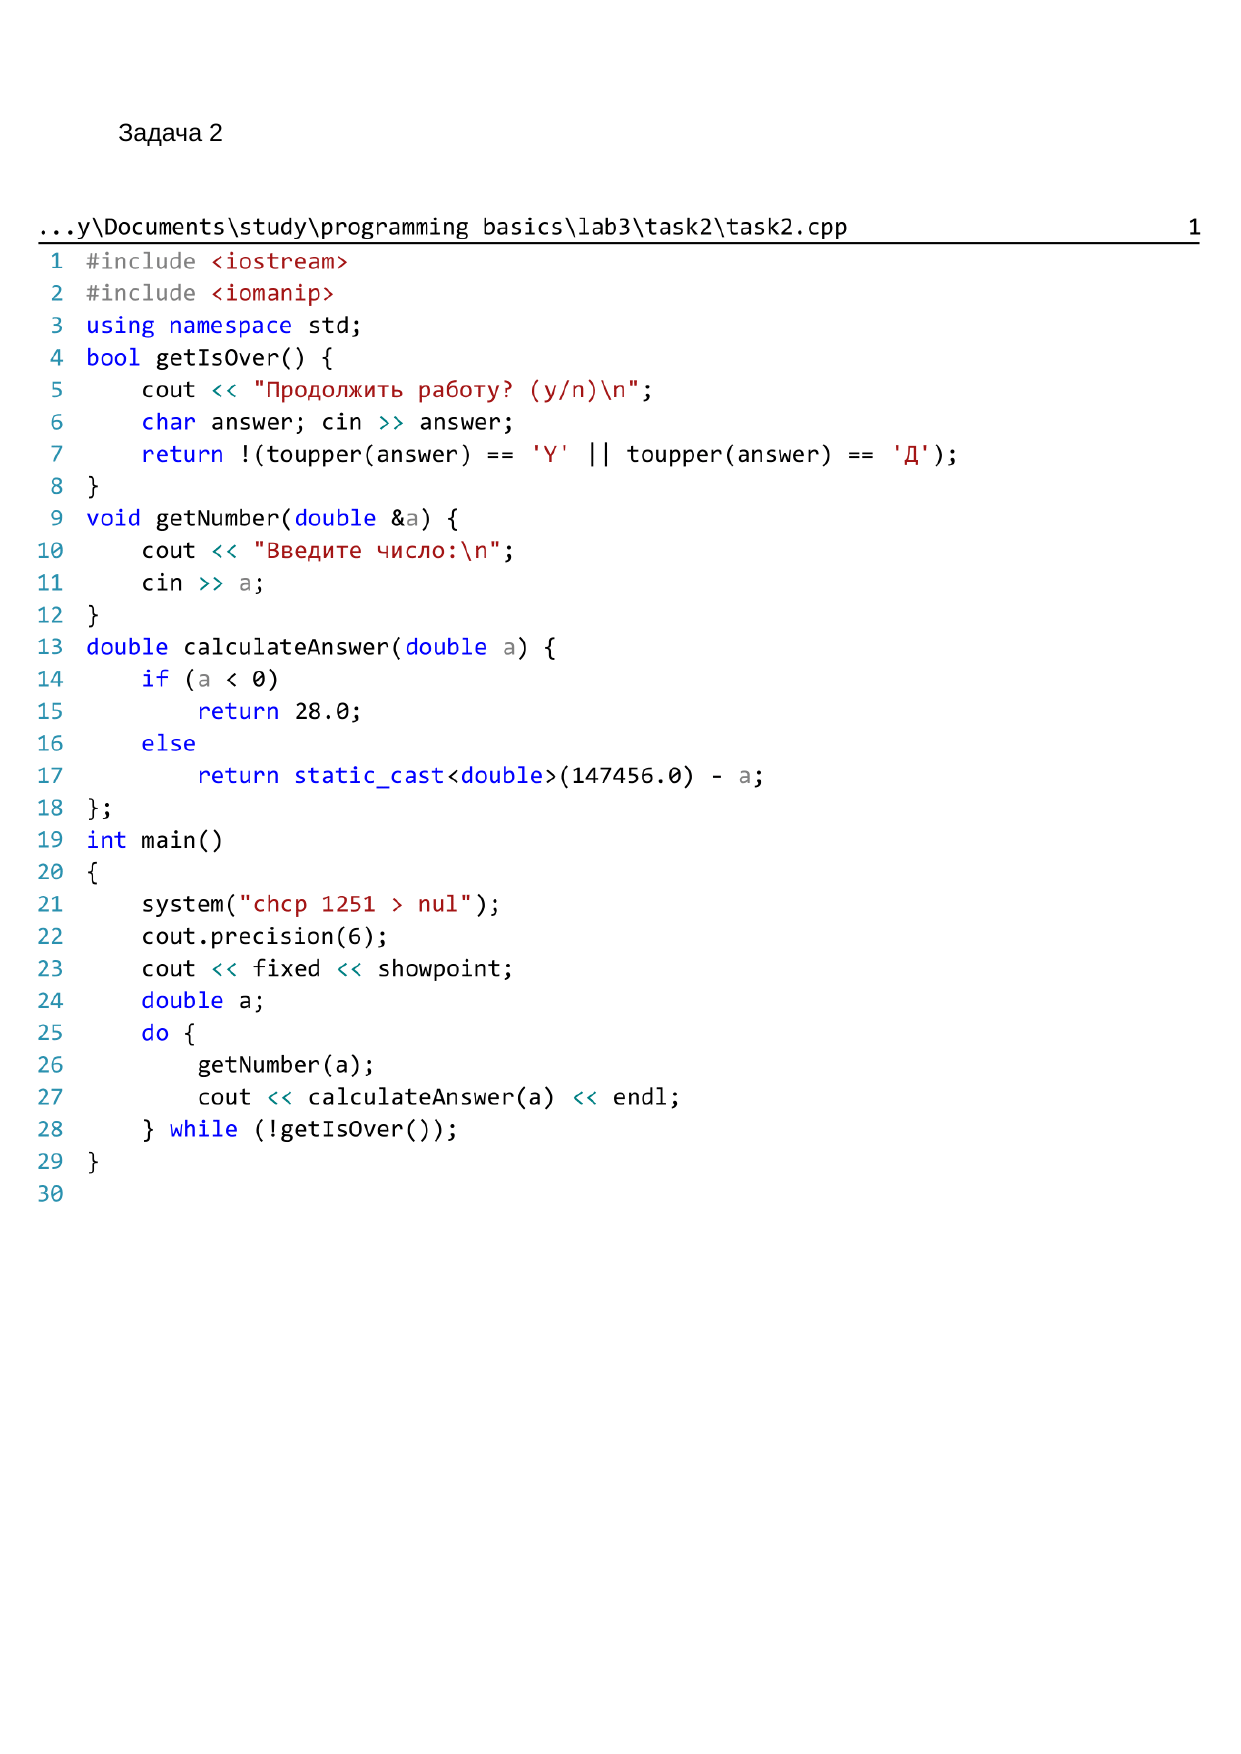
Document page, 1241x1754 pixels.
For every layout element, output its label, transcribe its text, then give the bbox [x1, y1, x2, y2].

text Задача 2 [118, 118, 1122, 147]
picture [20, 207, 1220, 1213]
